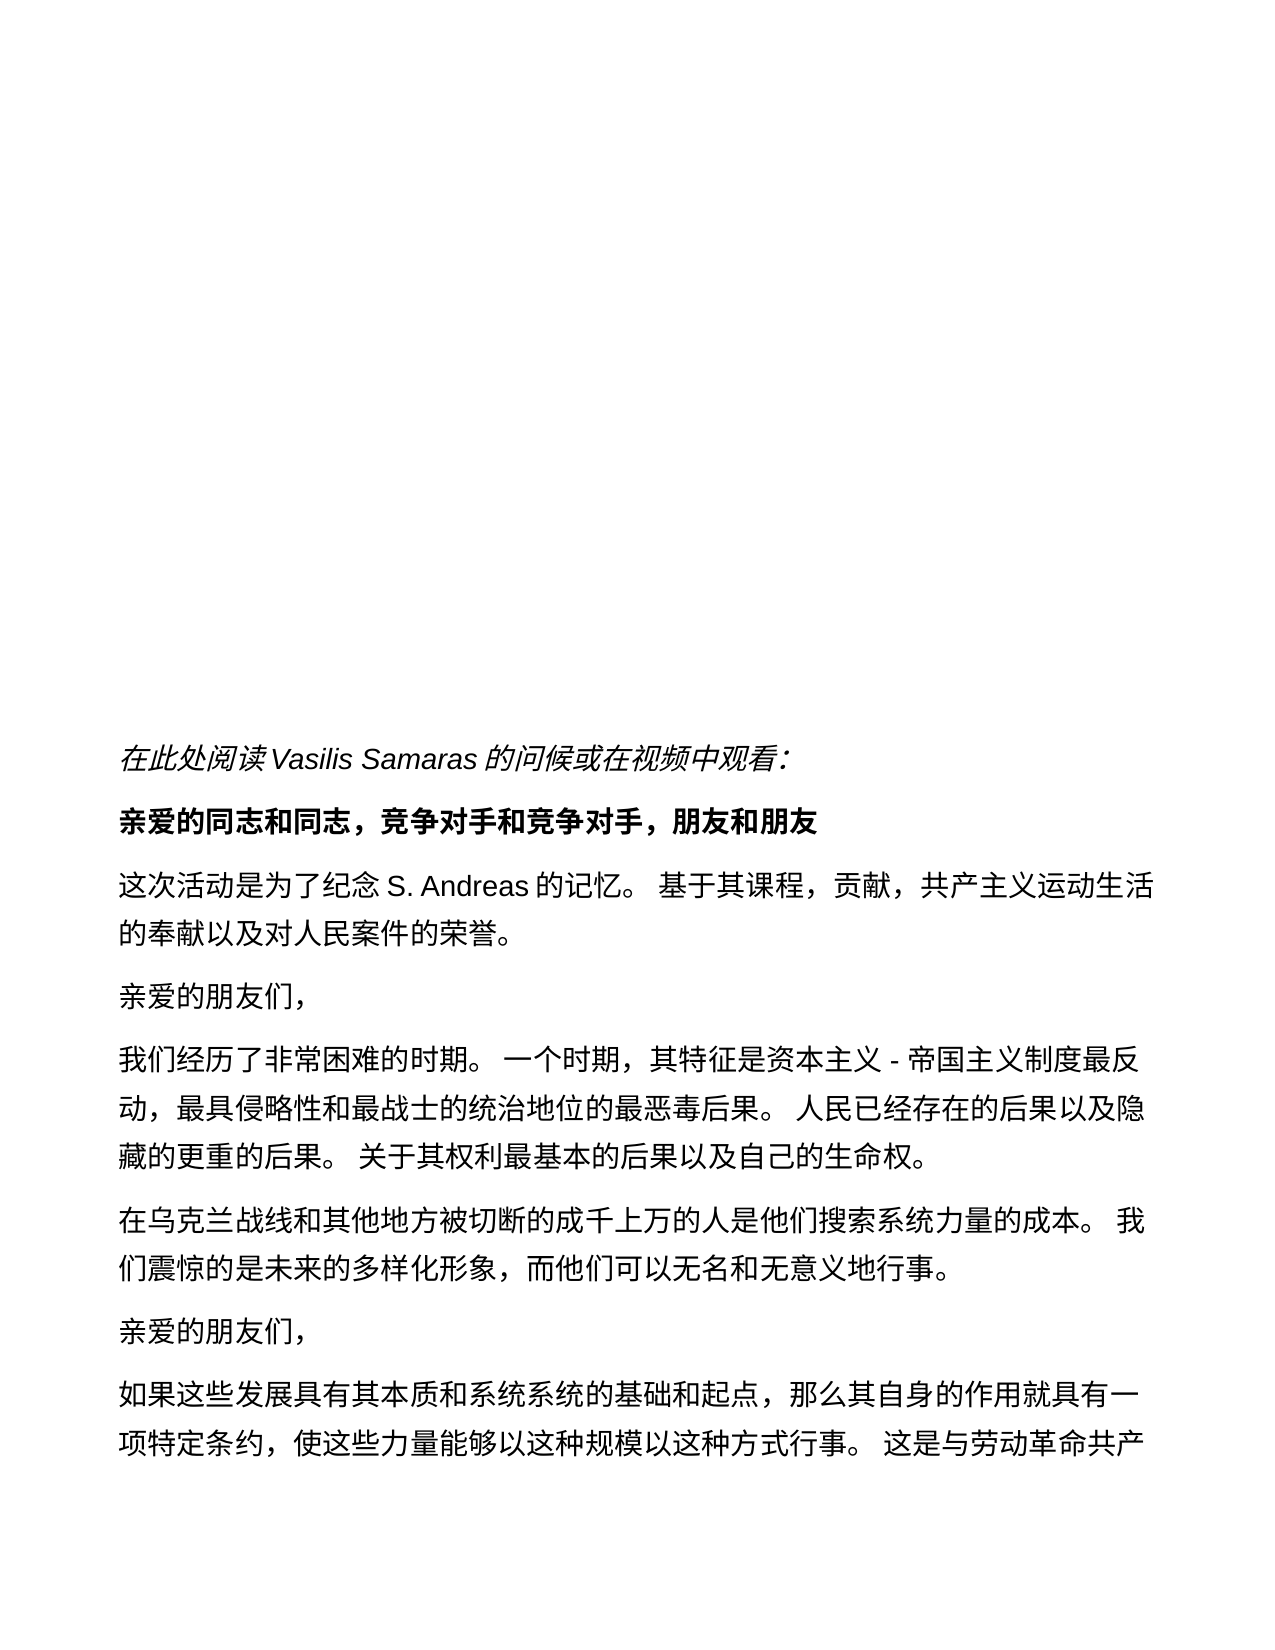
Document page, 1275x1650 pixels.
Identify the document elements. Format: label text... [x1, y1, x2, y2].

text 在乌克兰战线和其他地方被切断的成千上万的人是他们搜索系统力量的成本。 我们震惊的是未来的多样化形象，而他们可以无名和无意义地行事。 [118, 1197, 1157, 1288]
text 这次活动是为了纪念S. Andreas的记忆。 基于其课程，贡献，共产主义运动生活的奉献以及对人民案件的荣誉。 [118, 862, 1157, 953]
text 在此处阅读Vasilis Samaras的问候或在视频中观看： [118, 118, 1157, 778]
text 亲爱的朋友们， [118, 1309, 1157, 1351]
text 我们经历了非常困难的时期。 一个时期，其特征是资本主义 - 帝国主义制度最反动，最具侵略性和最战士的统治地位的最恶毒后果。 人民已经存在的后果以及隐藏的更重的后果。 关于其权利最基本的后果以及自己的生命权。 [118, 1037, 1157, 1176]
text 如果这些发展具有其本质和系统系统的基础和起点，那么其自身的作用就具有一项特定条约，使这些力量能够以这种规模以这种方式行事。 这是与劳动革命共产 [118, 1372, 1157, 1463]
text 亲爱的同志和同志，竞争对手和竞争对手，朋友和朋友 [118, 799, 1157, 841]
text 亲爱的朋友们， [118, 974, 1157, 1016]
